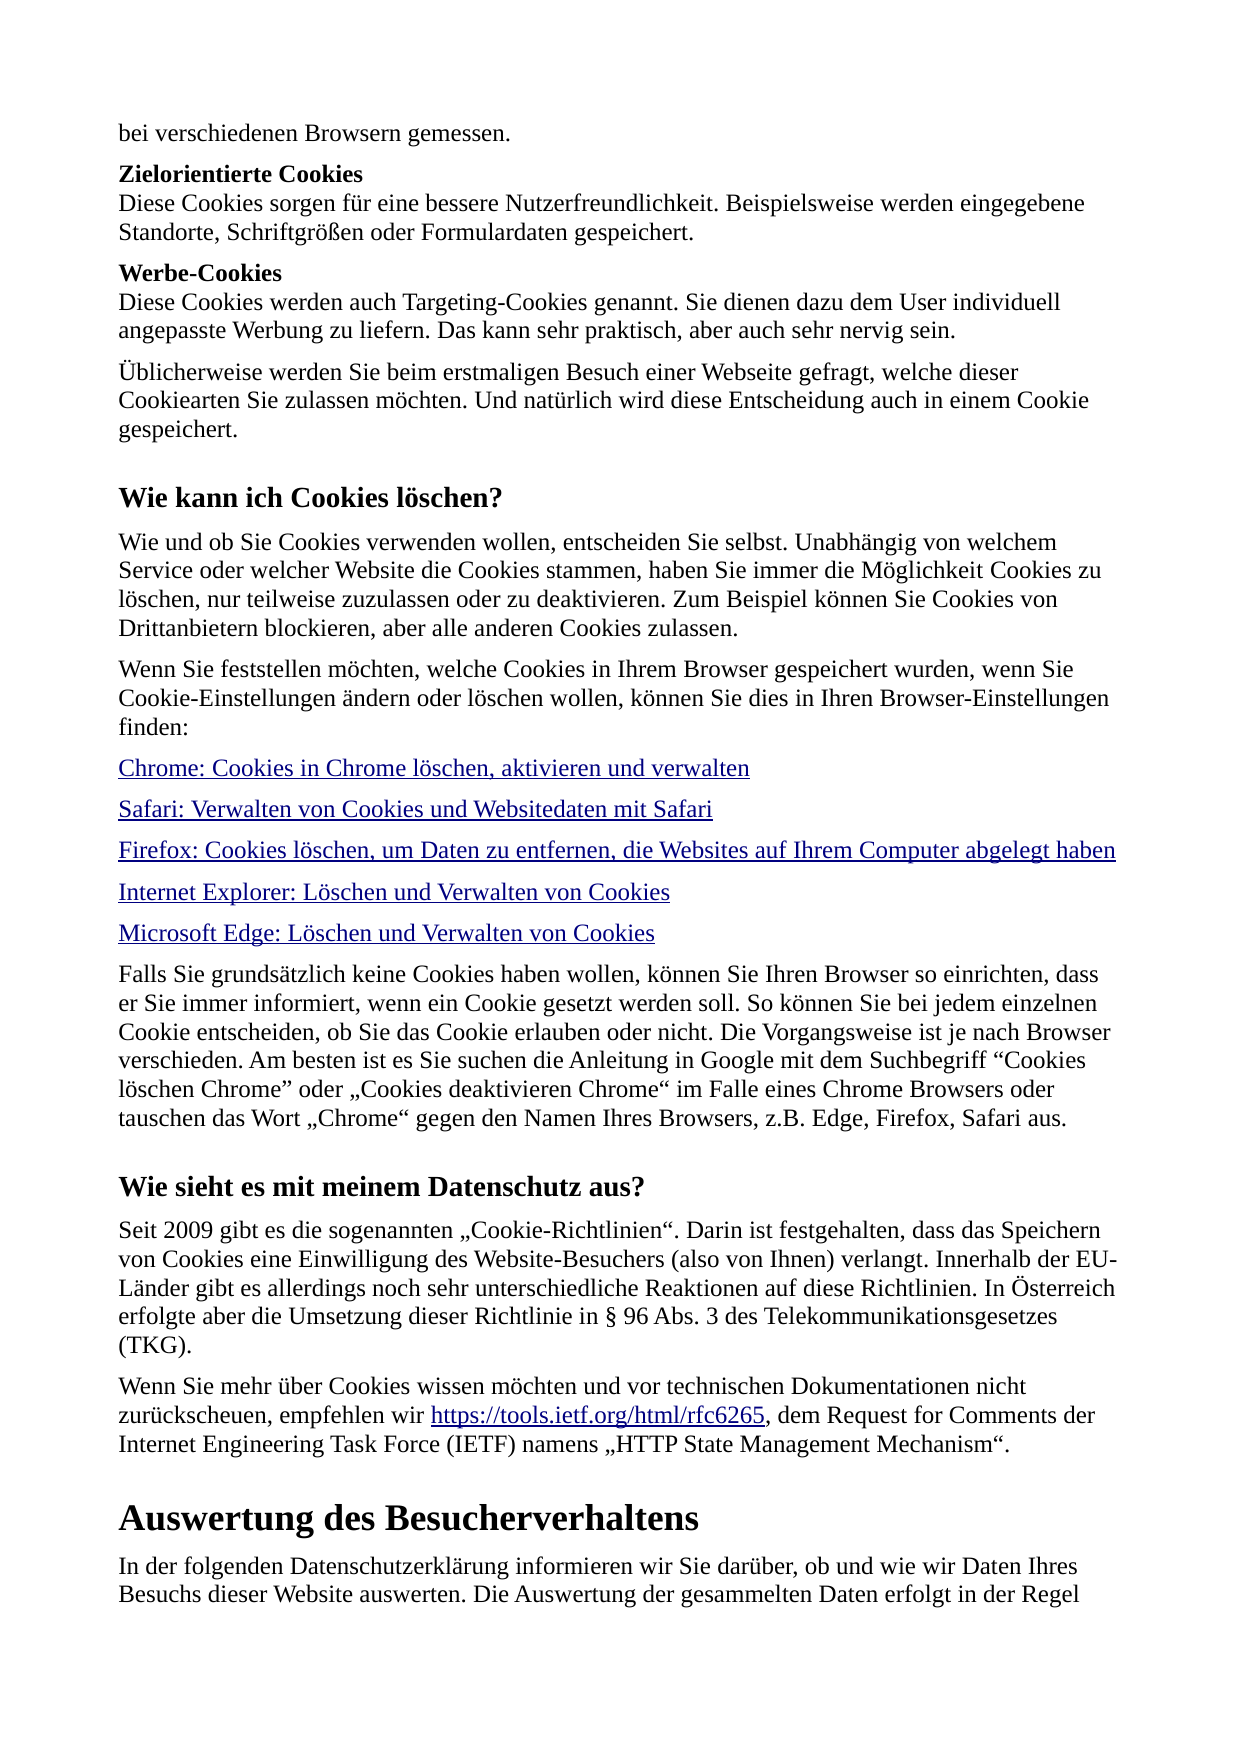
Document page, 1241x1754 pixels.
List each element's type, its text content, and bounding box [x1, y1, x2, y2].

subtitle Wie kann ich Cookies löschen? [118, 481, 1122, 514]
text Internet Explorer: Löschen und Verwalten von Cookies [118, 877, 1122, 905]
text Wie und ob Sie Cookies verwenden wollen, entscheiden Sie selbst. Unabhängig von welchem Service oder welcher Website die Cookies stammen, haben Sie immer die Möglichkeit Cookies zu löschen, nur teilweise zuzulassen oder zu deaktivieren. Zum Beispiel können Sie Cookies von Drittanbietern blockieren, aber alle anderen Cookies zulassen. [118, 527, 1122, 642]
text Werbe-Cookies Diese Cookies werden auch Targeting-Cookies genannt. Sie dienen dazu dem User individuell angepasste Werbung zu liefern. Das kann sehr praktisch, aber auch sehr nervig sein. [118, 258, 1122, 344]
text Zielorientierte Cookies Diese Cookies sorgen für eine bessere Nutzerfreundlichkeit. Beispielsweise werden eingegebene Standorte, Schriftgrößen oder Formulardaten gespeichert. [118, 159, 1122, 246]
text Wenn Sie feststellen möchten, welche Cookies in Ihrem Browser gespeichert wurden, wenn Sie Cookie-Einstellungen ändern oder löschen wollen, können Sie dies in Ihren Browser-Einstellungen finden: [118, 654, 1122, 740]
text Üblicherweise werden Sie beim erstmaligen Besuch einer Webseite gefragt, welche dieser Cookiearten Sie zulassen möchten. Und natürlich wird diese Entscheidung auch in einem Cookie gespeichert. [118, 357, 1122, 443]
subtitle Wie sieht es mit meinem Datenschutz aus? [118, 1169, 1122, 1203]
text Firefox: Cookies löschen, um Daten zu entfernen, die Websites auf Ihrem Computer abgelegt haben [118, 835, 1122, 864]
text Seit 2009 gibt es die sogenannten „Cookie-Richtlinien“. Darin ist festgehalten, dass das Speichern von Cookies eine Einwilligung des Website-Besuchers (also von Ihnen) verlangt. Innerhalb der EU-Länder gibt es allerdings noch sehr unterschiedliche Reaktionen auf diese Richtlinien. In Österreich erfolgte aber die Umsetzung dieser Richtlinie in § 96 Abs. 3 des Telekommunikationsgesetzes (TKG). [118, 1215, 1122, 1359]
subtitle Auswertung des Besucherverhaltens [118, 1495, 1122, 1538]
text Safari: Verwalten von Cookies und Websitedaten mit Safari [118, 794, 1122, 823]
text bei verschiedenen Browsern gemessen. [118, 118, 1122, 147]
text Falls Sie grundsätzlich keine Cookies haben wollen, können Sie Ihren Browser so einrichten, dass er Sie immer informiert, wenn ein Cookie gesetzt werden soll. So können Sie bei jedem einzelnen Cookie entscheiden, ob Sie das Cookie erlauben oder nicht. Die Vorgangsweise ist je nach Browser verschieden. Am besten ist es Sie suchen die Anleitung in Google mit dem Suchbegriff “Cookies löschen Chrome” oder „Cookies deaktivieren Chrome“ im Falle eines Chrome Browsers oder tauschen das Wort „Chrome“ gegen den Namen Ihres Browsers, z.B. Edge, Firefox, Safari aus. [118, 959, 1122, 1132]
text Chrome: Cookies in Chrome löschen, aktivieren und verwalten [118, 753, 1122, 782]
text Microsoft Edge: Löschen und Verwalten von Cookies [118, 918, 1122, 947]
text Wenn Sie mehr über Cookies wissen möchten und vor technischen Dokumentationen nicht zurückscheuen, empfehlen wir https://tools.ietf.org/html/rfc6265, dem Request for Comments der Internet Engineering Task Force (IETF) namens „HTTP State Management Mechanism“. [118, 1371, 1122, 1458]
text In der folgenden Datenschutzerklärung informieren wir Sie darüber, ob und wie wir Daten Ihres Besuchs dieser Website auswerten. Die Auswertung der gesammelten Daten erfolgt in der Regel [118, 1551, 1122, 1608]
